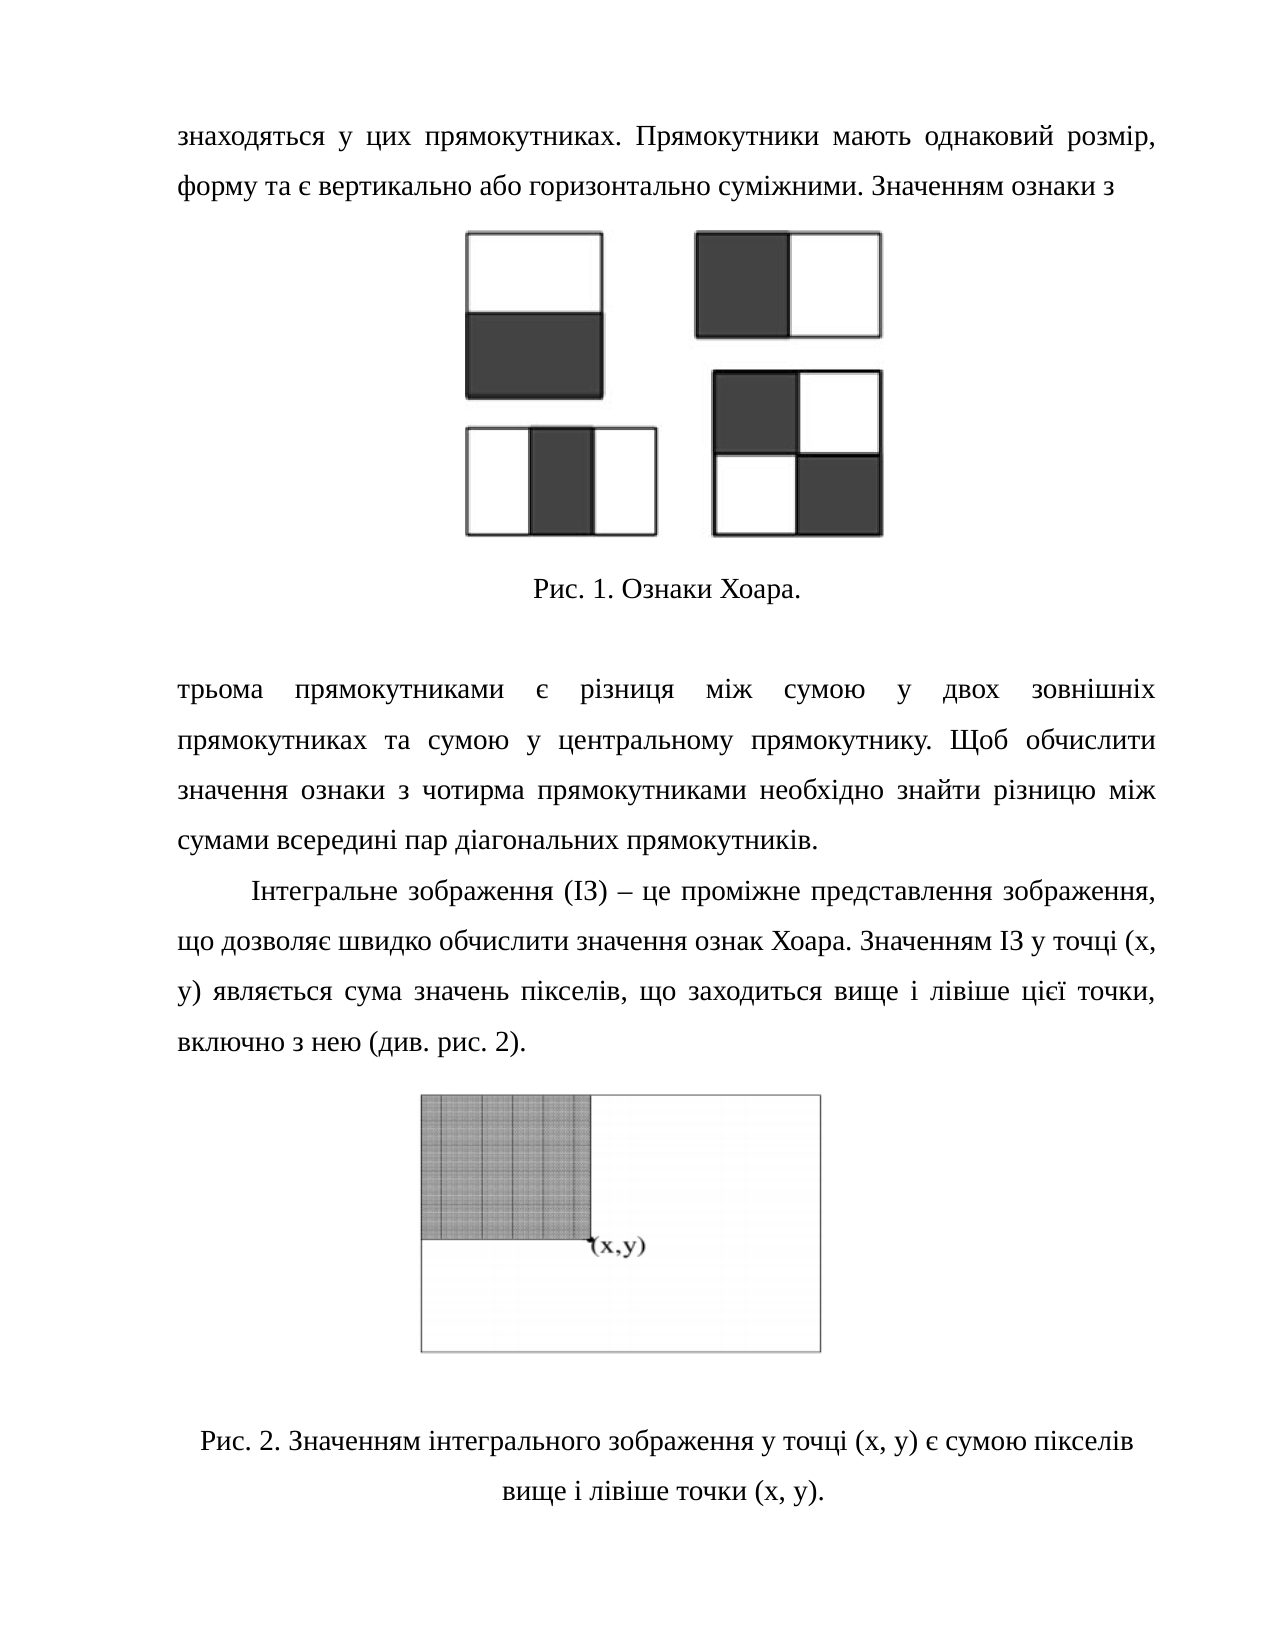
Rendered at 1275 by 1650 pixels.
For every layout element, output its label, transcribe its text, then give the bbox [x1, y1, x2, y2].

text трьома прямокутниками є різниця між сумою у двох зовнішніх прямокутниках та сумою у центральному прямокутнику. Щоб обчислити значення ознаки з чотирма прямокутниками необхідно знайти різницю між сумами всередині пар діагональних прямокутників. [177, 672, 1157, 856]
picture [448, 226, 897, 548]
text знаходяться у цих прямокутниках. Прямокутники мають однаковий розмір, форму та є вертикально або горизонтально суміжними. Значенням ознаки з [177, 118, 1157, 202]
picture [417, 1092, 824, 1355]
text Рис. 1. Ознаки Хоара. [177, 571, 1157, 604]
text Інтегральне зображення (ІЗ) – це проміжне представлення зображення, що дозволяє швидко обчислити значення ознак Хоара. Значенням ІЗ у точці (х, у) являється сума значень пікселів, що заходиться вище і лівіше цієї точки, включно з нею (див. рис. 2). [177, 873, 1157, 1057]
text Рис. 2. Значенням інтегрального зображення у точці (х, у) є сумою пікселів вище і лівіше точки (х, у). [177, 1423, 1157, 1507]
